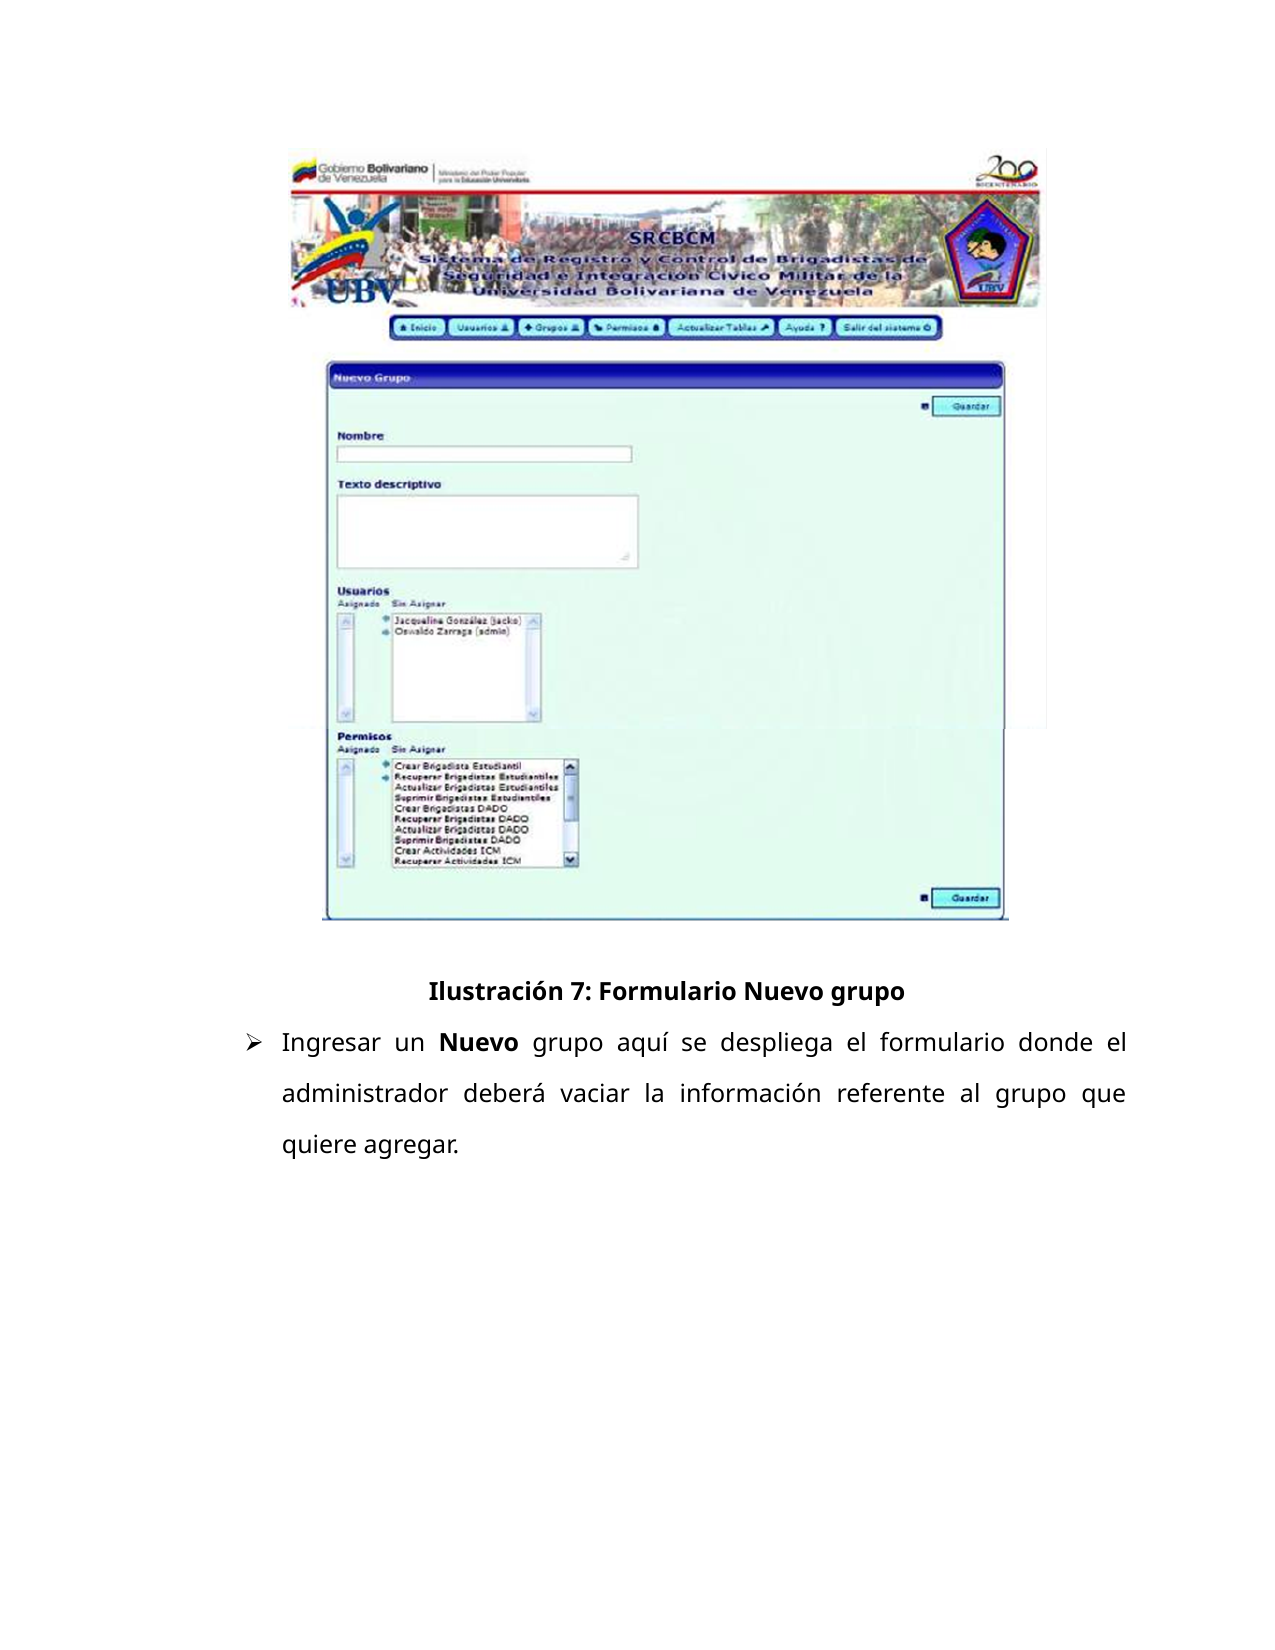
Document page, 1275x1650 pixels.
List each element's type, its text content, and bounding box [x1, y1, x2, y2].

list Ingresar un Nuevo grupo aquí se despliega el formulario donde el administrador deberá vaciar la información referente al grupo que quiere agregar. [244, 148, 1127, 1161]
picture [287, 147, 1047, 921]
list Ilustración 7: Formulario Nuevo grupo [245, 974, 1089, 1008]
